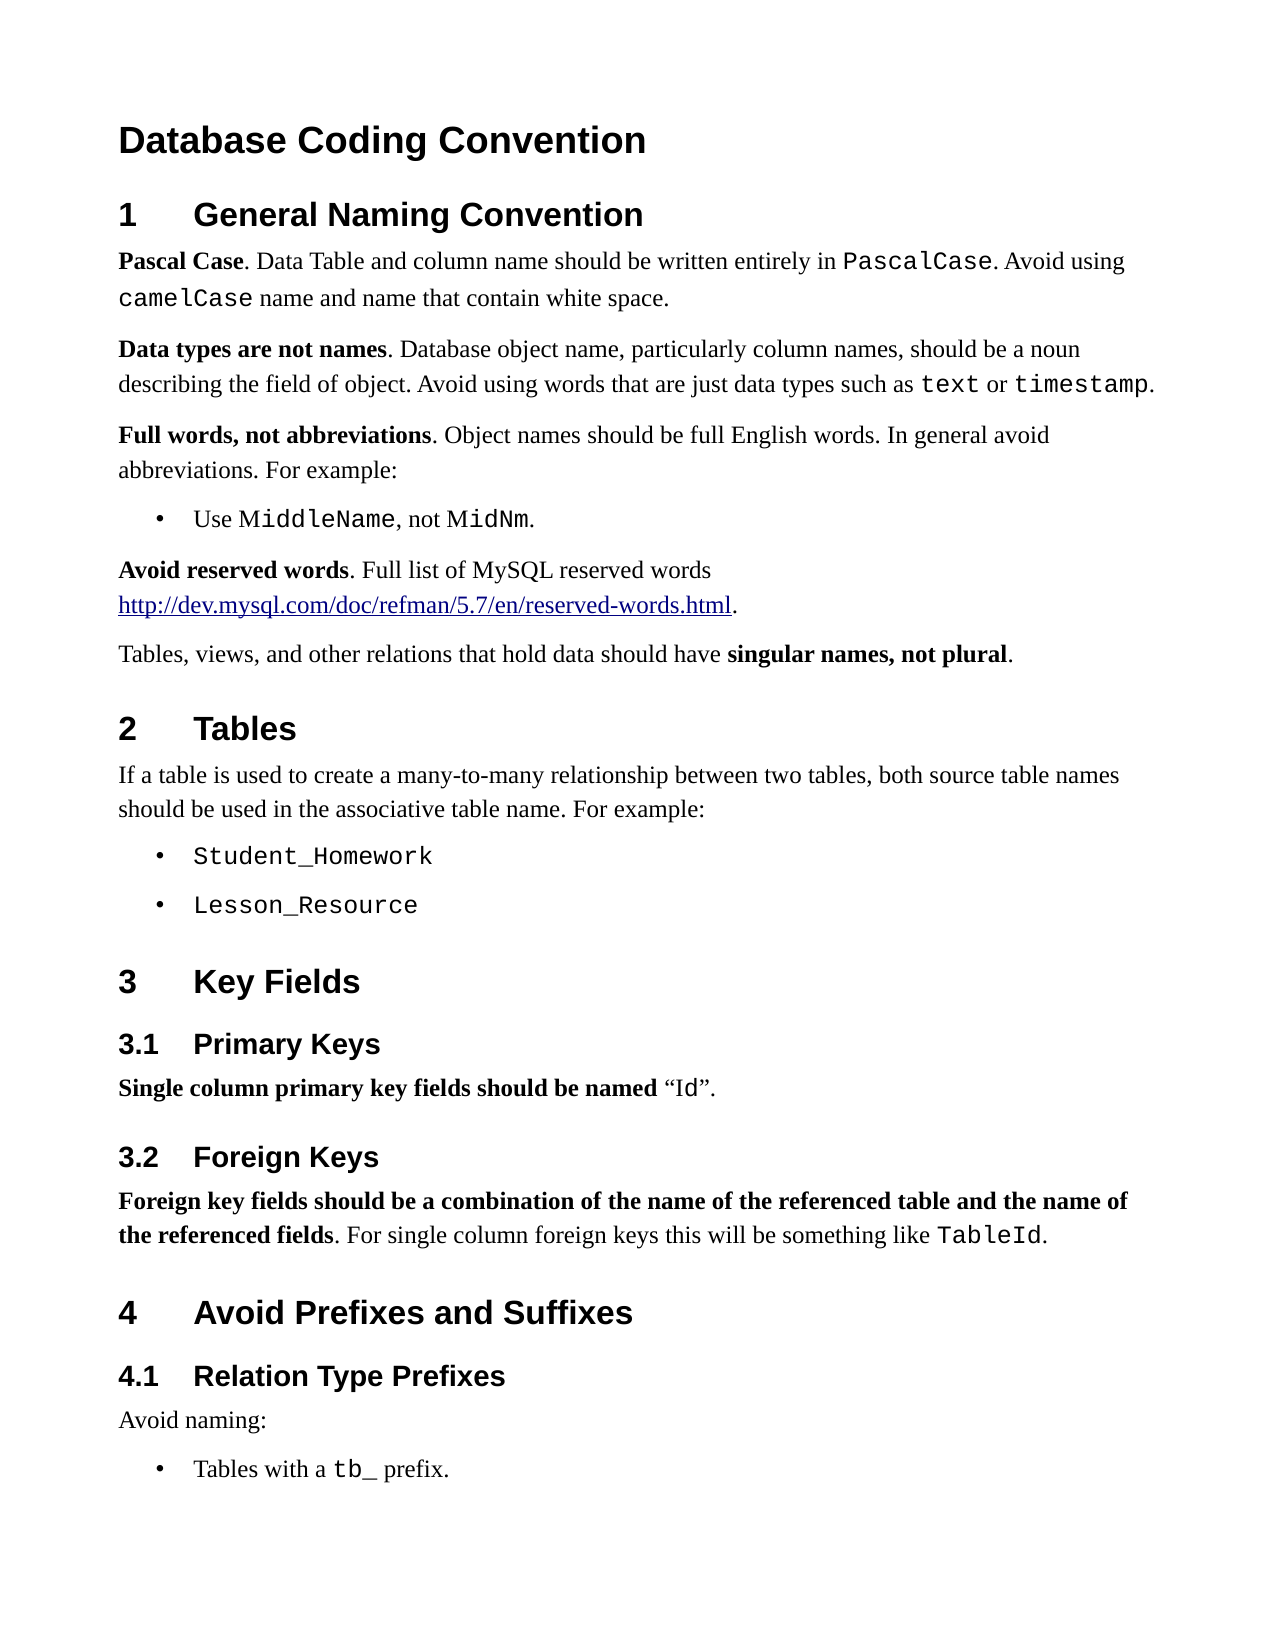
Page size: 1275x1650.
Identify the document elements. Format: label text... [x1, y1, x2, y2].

list Student_Homework [156, 844, 1157, 872]
subtitle Relation Type Prefixes [118, 1358, 1157, 1392]
text Pascal Case. Data Table and column name should be written entirely in PascalCase. Avoid using camelCase name and name that contain white space. [118, 246, 1157, 314]
subtitle General Naming Convention [118, 195, 1157, 234]
text Data types are not names. Database object name, particularly column names, should be a noun describing the field of object. Avoid using words that are just data types such as text or timestamp. [118, 334, 1157, 400]
text Full words, not abbreviations. Object names should be full English words. In general avoid abbreviations. For example: [118, 420, 1157, 484]
subtitle Avoid Prefixes and Suffixes [118, 1293, 1157, 1331]
text Single column primary key fields should be named “Id”. [118, 1073, 1157, 1104]
text Avoid reserved words. Full list of MySQL reserved words http://dev.mysql.com/doc/refman/5.7/en/reserved-words.html. [118, 556, 1157, 619]
text Avoid naming: [118, 1405, 1157, 1433]
list Use MiddleName, not MidNm. [156, 504, 1157, 535]
subtitle Key Fields [118, 962, 1157, 1000]
list Tables with a tb_ prefix. [156, 1454, 1157, 1485]
subtitle Primary Keys [118, 1027, 1157, 1061]
subtitle Tables [118, 709, 1157, 748]
text Foreign key fields should be a combination of the name of the referenced table and the name of the referenced fields. For single column foreign keys this will be something like TableId. [118, 1186, 1157, 1251]
list Lesson_Resource [156, 892, 1157, 921]
subtitle Database Coding Convention [118, 118, 1157, 162]
text If a table is used to create a many-to-many relationship between two tables, both source table names should be used in the associative table name. For example: [118, 760, 1157, 823]
subtitle Foreign Keys [118, 1140, 1157, 1173]
text Tables, views, and other relations that hold data should have singular names, not plural. [118, 639, 1157, 668]
